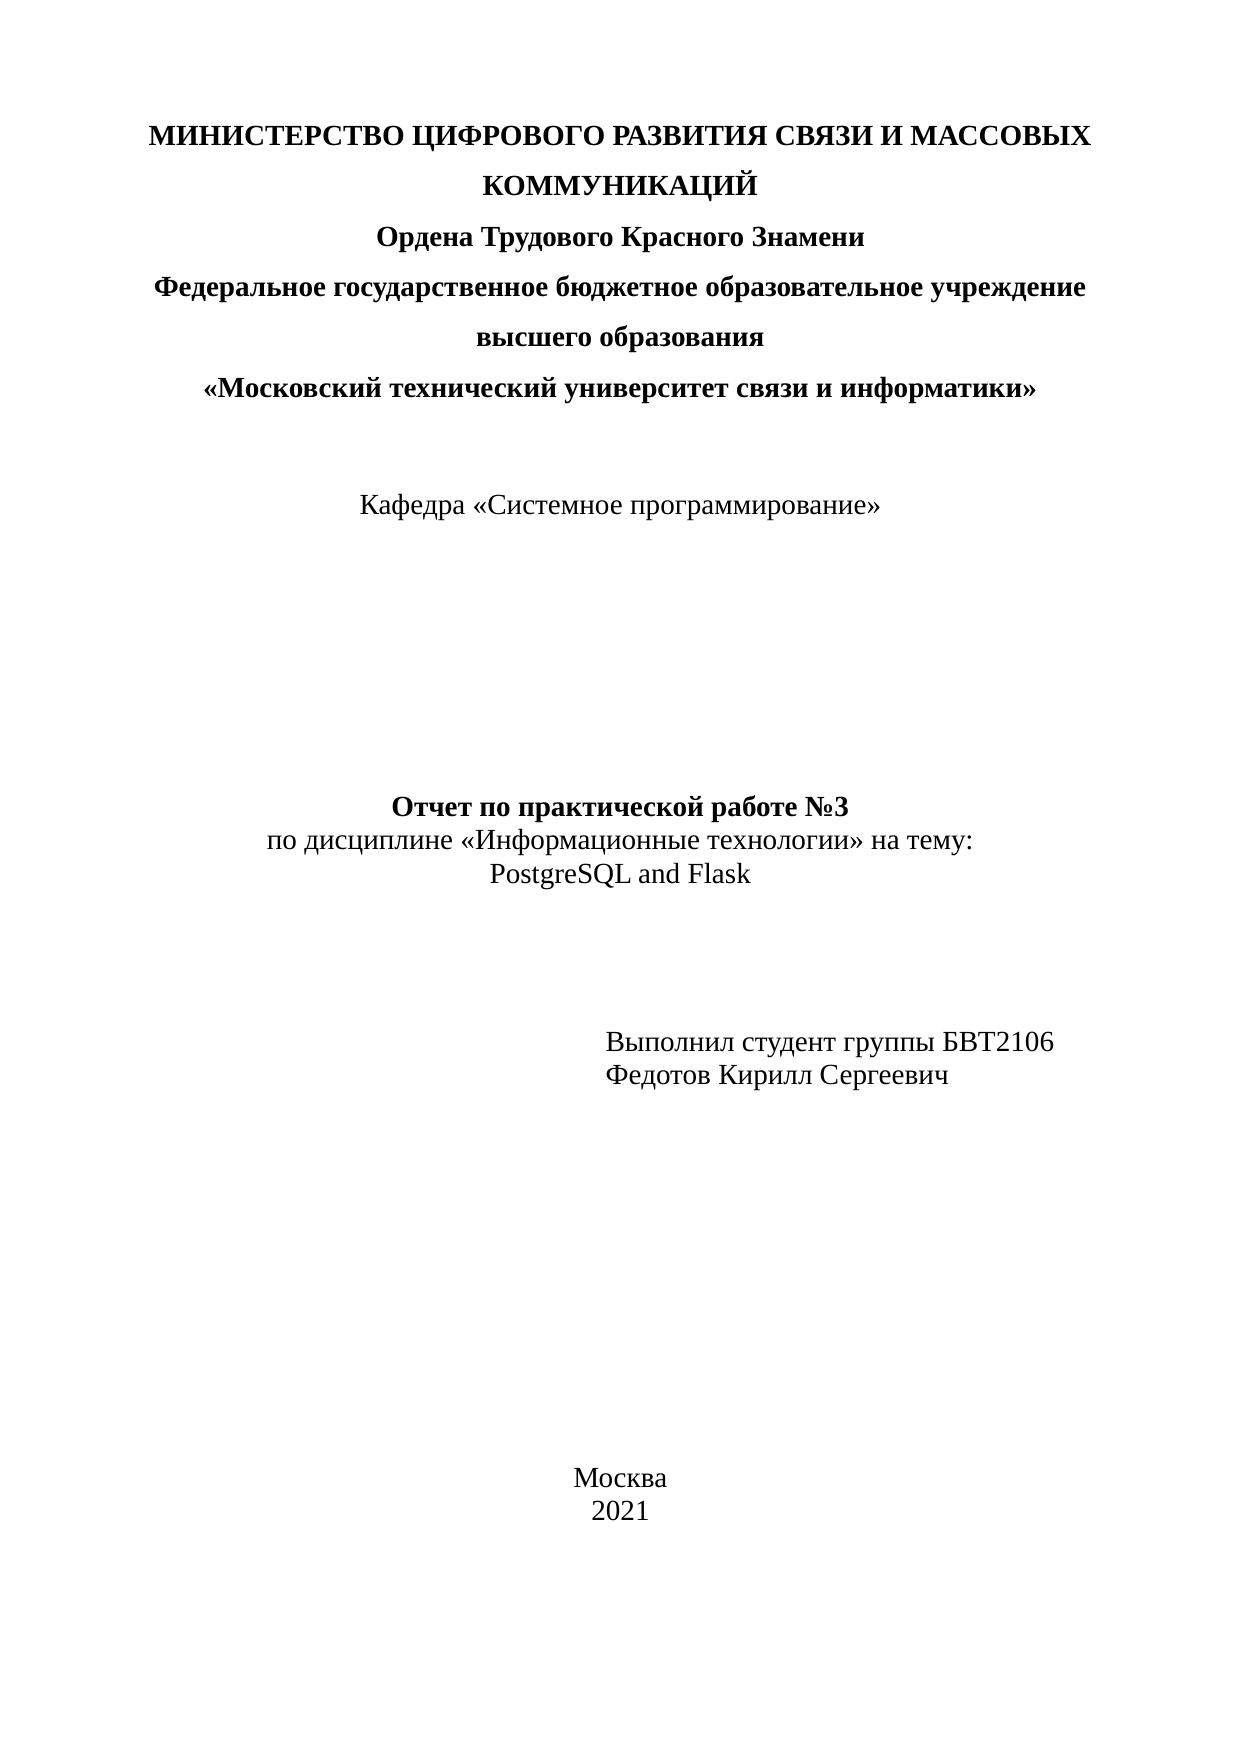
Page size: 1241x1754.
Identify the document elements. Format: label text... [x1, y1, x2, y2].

text Федотов Кирилл Сергеевич [118, 1057, 1134, 1091]
text Выполнил студент группы БВТ2106 [118, 1024, 1134, 1057]
text 2021 [118, 1493, 1122, 1527]
text Отчет по практической работе №3 [118, 789, 1122, 822]
text МИНИСТЕРСТВО ЦИФРОВОГО РАЗВИТИЯ СВЯЗИ И МАССОВЫХ КОММУНИКАЦИЙ [118, 118, 1122, 202]
text Федеральное государственное бюджетное образовательное учреждение высшего образования [118, 269, 1122, 353]
text «Московский технический университет связи и информатики» [118, 370, 1122, 403]
text PostgreSQL and Flask [118, 856, 1122, 889]
text Кафедра «Системное программирование» [118, 487, 1122, 521]
text Москва [118, 1460, 1122, 1493]
text по дисциплине «Информационные технологии» на тему: [118, 822, 1122, 856]
text Ордена Трудового Красного Знамени [118, 219, 1122, 252]
